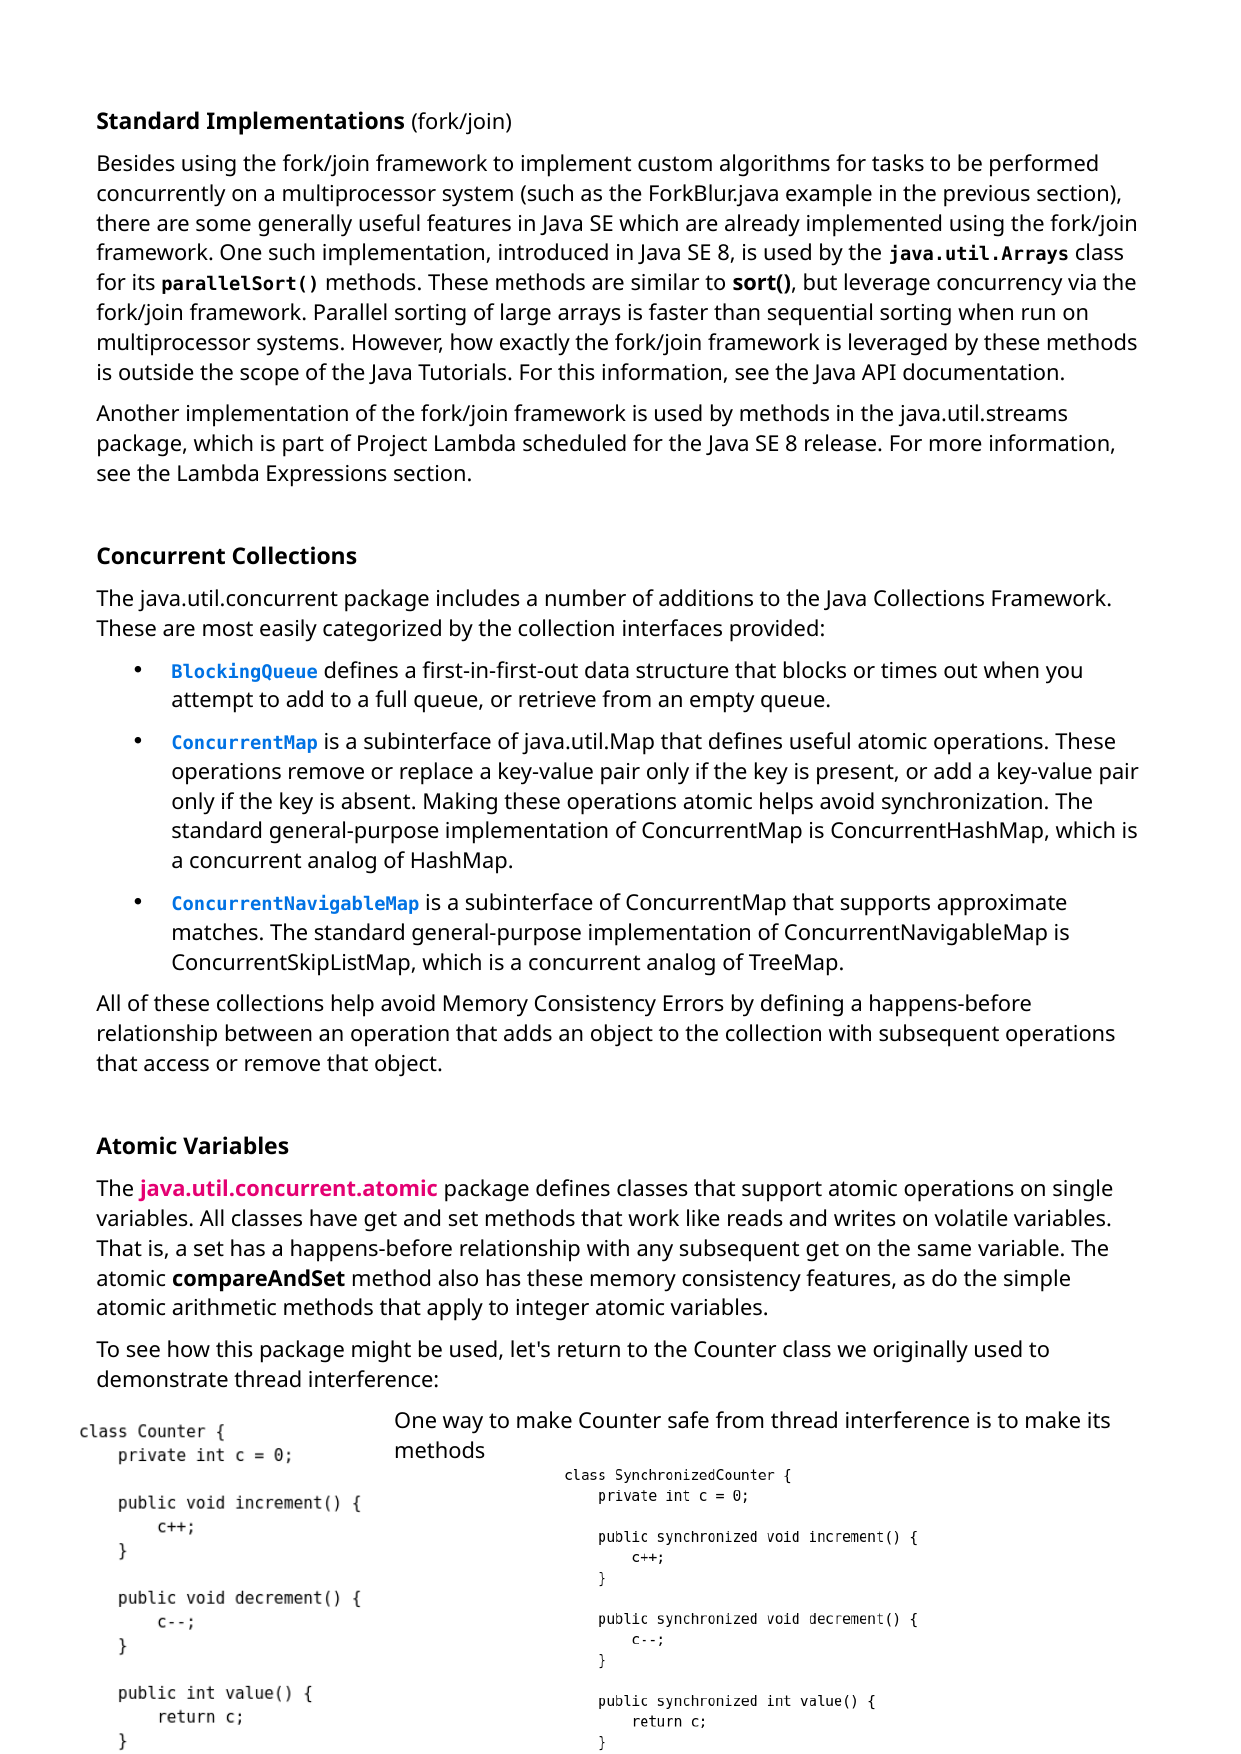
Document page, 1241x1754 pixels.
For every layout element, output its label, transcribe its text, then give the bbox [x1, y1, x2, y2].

list BlockingQueue defines a first-in-first-out data structure that blocks or times out when you attempt to add to a full queue, or retrieve from an empty queue. [133, 655, 1144, 714]
text The java.util.concurrent.atomic package defines classes that support atomic operations on single variables. All classes have get and set methods that work like reads and writes on volatile variables. That is, a set has a happens-before relationship with any subsequent get on the same variable. The atomic compareAndSet method also has these memory consistency features, as do the simple atomic arithmetic methods that apply to integer atomic variables. [96, 1173, 1144, 1322]
text Another implementation of the fork/join framework is used by methods in the java.util.streams package, which is part of Project Lambda scheduled for the Java SE 8 release. For more information, see the Lambda Expressions section. [96, 398, 1144, 488]
picture [561, 1463, 921, 1754]
text Concurrent Collections [96, 540, 1144, 571]
text The java.util.concurrent package includes a number of additions to the Java Collections Framework. These are most easily categorized by the collection interfaces provided: [96, 583, 1144, 643]
text All of these collections help avoid Memory Consistency Errors by defining a happens-before relationship between an operation that adds an object to the collection with subsequent operations that access or remove that object. [96, 988, 1144, 1078]
text Besides using the fork/join framework to implement custom algorithms for tasks to be performed concurrently on a multiprocessor system (such as the ForkBlur.java example in the previous section), there are some generally useful features in Java SE which are already implemented using the fork/join framework. One such implementation, introduced in Java SE 8, is used by the java.util.Arrays class for its parallelSort() methods. These methods are similar to sort(), but leverage concurrency via the fork/join framework. Parallel sorting of large arrays is faster than sequential sorting when run on multiprocessor systems. However, how exactly the fork/join framework is leveraged by these methods is outside the scope of the Java Tutorials. For this information, see the Java API documentation. [96, 148, 1144, 386]
text To see how this package might be used, let's return to the Counter class we originally used to demonstrate thread interference: [96, 1334, 1144, 1394]
picture [78, 1420, 364, 1754]
text Atomic Variables [96, 1130, 1144, 1161]
list ConcurrentNavigableMap is a subinterface of ConcurrentMap that supports approximate matches. The standard general-purpose implementation of ConcurrentNavigableMap is ConcurrentSkipListMap, which is a concurrent analog of TreeMap. [133, 887, 1144, 976]
text One way to make Counter safe from thread interference is to make its methods synchronized, as in SynchronizedCounter: [96, 1406, 1144, 1465]
text Standard Implementations (fork/join) [96, 105, 1144, 136]
list ConcurrentMap is a subinterface of java.util.Map that defines useful atomic operations. These operations remove or replace a key-value pair only if the key is present, or add a key-value pair only if the key is absent. Making these operations atomic helps avoid synchronization. The standard general-purpose implementation of ConcurrentMap is ConcurrentHashMap, which is a concurrent analog of HashMap. [133, 726, 1144, 875]
